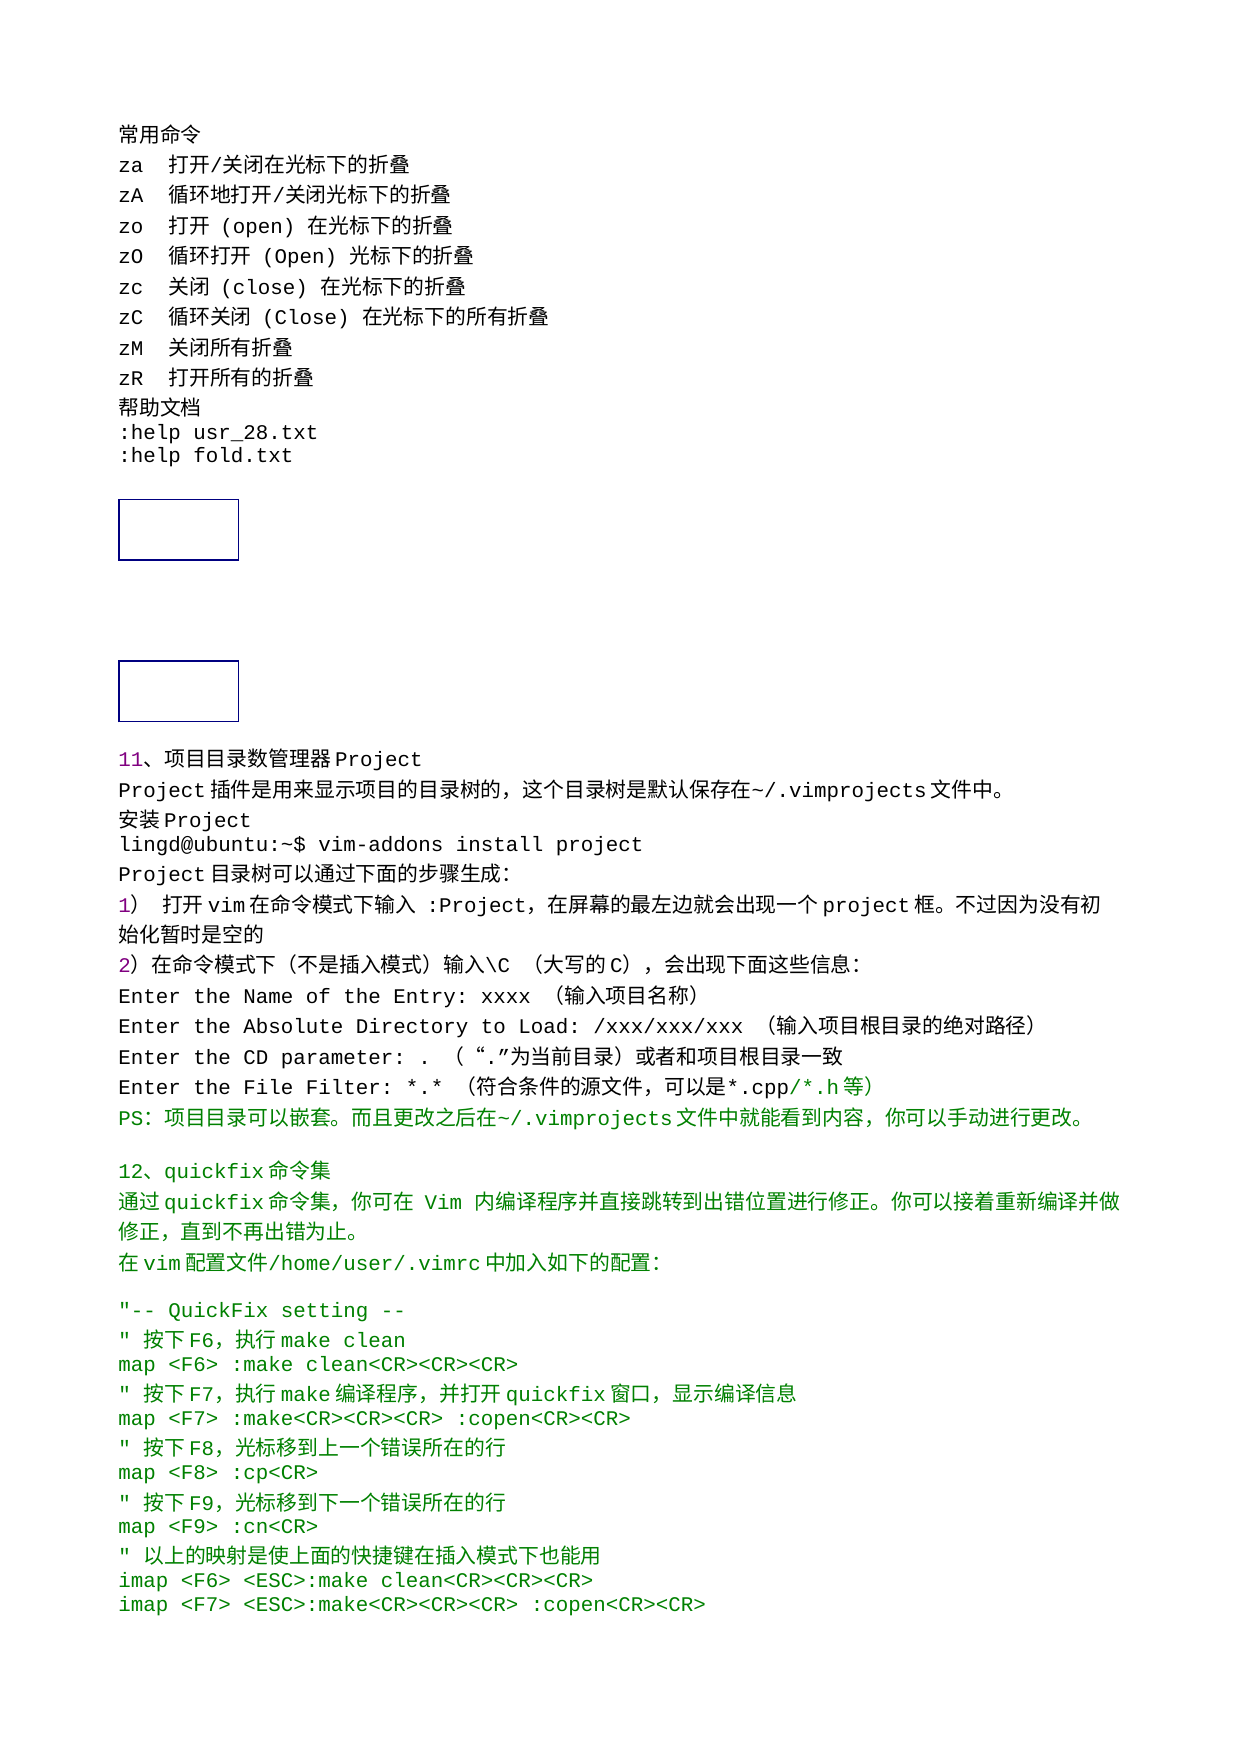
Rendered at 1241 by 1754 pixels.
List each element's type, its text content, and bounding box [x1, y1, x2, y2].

text imap <F6> <ESC>:make clean<CR><CR><CR> [118, 1570, 1122, 1594]
text map <F8> :cp<CR> [118, 1462, 1122, 1486]
text zR 打开所有的折叠 [118, 361, 1122, 392]
text "-- QuickFix setting -- [118, 1300, 1122, 1323]
text 2）在命令模式下（不是插入模式）输入\C （大写的C），会出现下面这些信息： [118, 949, 1122, 979]
text PS：项目目录可以嵌套。而且更改之后在~/.vimprojects文件中就能看到内容，你可以手动进行更改。 [118, 1101, 1122, 1131]
text Enter the File Filter: *.* （符合条件的源文件，可以是*.cpp/*.h等） [118, 1070, 1122, 1101]
text lingd@ubuntu:~$ vim-addons install project [118, 834, 1122, 858]
text map <F6> :make clean<CR><CR><CR> [118, 1354, 1122, 1378]
text 安装Project [118, 803, 1122, 834]
text " 按下F8，光标移到上一个错误所在的行 [118, 1432, 1122, 1462]
text 通过quickfix命令集，你可在 Vim 内编译程序并直接跳转到出错位置进行修正。你可以接着重新编译并做修正，直到不再出错为止。 [118, 1185, 1122, 1246]
text 1） 打开vim在命令模式下输入 :Project，在屏幕的最左边就会出现一个project框。不过因为没有初始化暂时是空的 [118, 888, 1122, 949]
text Enter the CD parameter: . （“.”为当前目录）或者和项目根目录一致 [118, 1040, 1122, 1070]
text :help fold.txt [118, 446, 1122, 469]
text " 按下F6，执行make clean [118, 1323, 1122, 1354]
text zc 关闭 (close) 在光标下的折叠 [118, 270, 1122, 300]
text 帮助文档 [118, 392, 1122, 422]
text map <F9> :cn<CR> [118, 1516, 1122, 1540]
text " 以上的映射是使上面的快捷键在插入模式下也能用 [118, 1540, 1122, 1570]
text Project插件是用来显示项目的目录树的，这个目录树是默认保存在~/.vimprojects文件中。 [118, 773, 1122, 803]
text zM 关闭所有折叠 [118, 331, 1122, 361]
text za 打开/关闭在光标下的折叠 [118, 148, 1122, 179]
text zo 打开 (open) 在光标下的折叠 [118, 209, 1122, 239]
text 常用命令 [118, 118, 1122, 148]
text :help usr_28.txt [118, 422, 1122, 446]
text imap <F7> <ESC>:make<CR><CR><CR> :copen<CR><CR> [118, 1594, 1122, 1617]
text zO 循环打开 (Open) 光标下的折叠 [118, 239, 1122, 270]
text Enter the Absolute Directory to Load: /xxx/xxx/xxx （输入项目根目录的绝对路径） [118, 1009, 1122, 1040]
text zC 循环关闭 (Close) 在光标下的所有折叠 [118, 300, 1122, 331]
text Project目录树可以通过下面的步骤生成： [118, 858, 1122, 888]
text 在vim配置文件/home/user/.vimrc中加入如下的配置： [118, 1246, 1122, 1276]
text map <F7> :make<CR><CR><CR> :copen<CR><CR> [118, 1408, 1122, 1432]
text Enter the Name of the Entry: xxxx （输入项目名称） [118, 979, 1122, 1009]
text 11、项目目录数管理器Project [118, 743, 1122, 773]
text " 按下F9，光标移到下一个错误所在的行 [118, 1486, 1122, 1516]
text zA 循环地打开/关闭光标下的折叠 [118, 179, 1122, 209]
text " 按下F7，执行make编译程序，并打开quickfix窗口，显示编译信息 [118, 1378, 1122, 1408]
text 12、quickfix命令集 [118, 1155, 1122, 1185]
